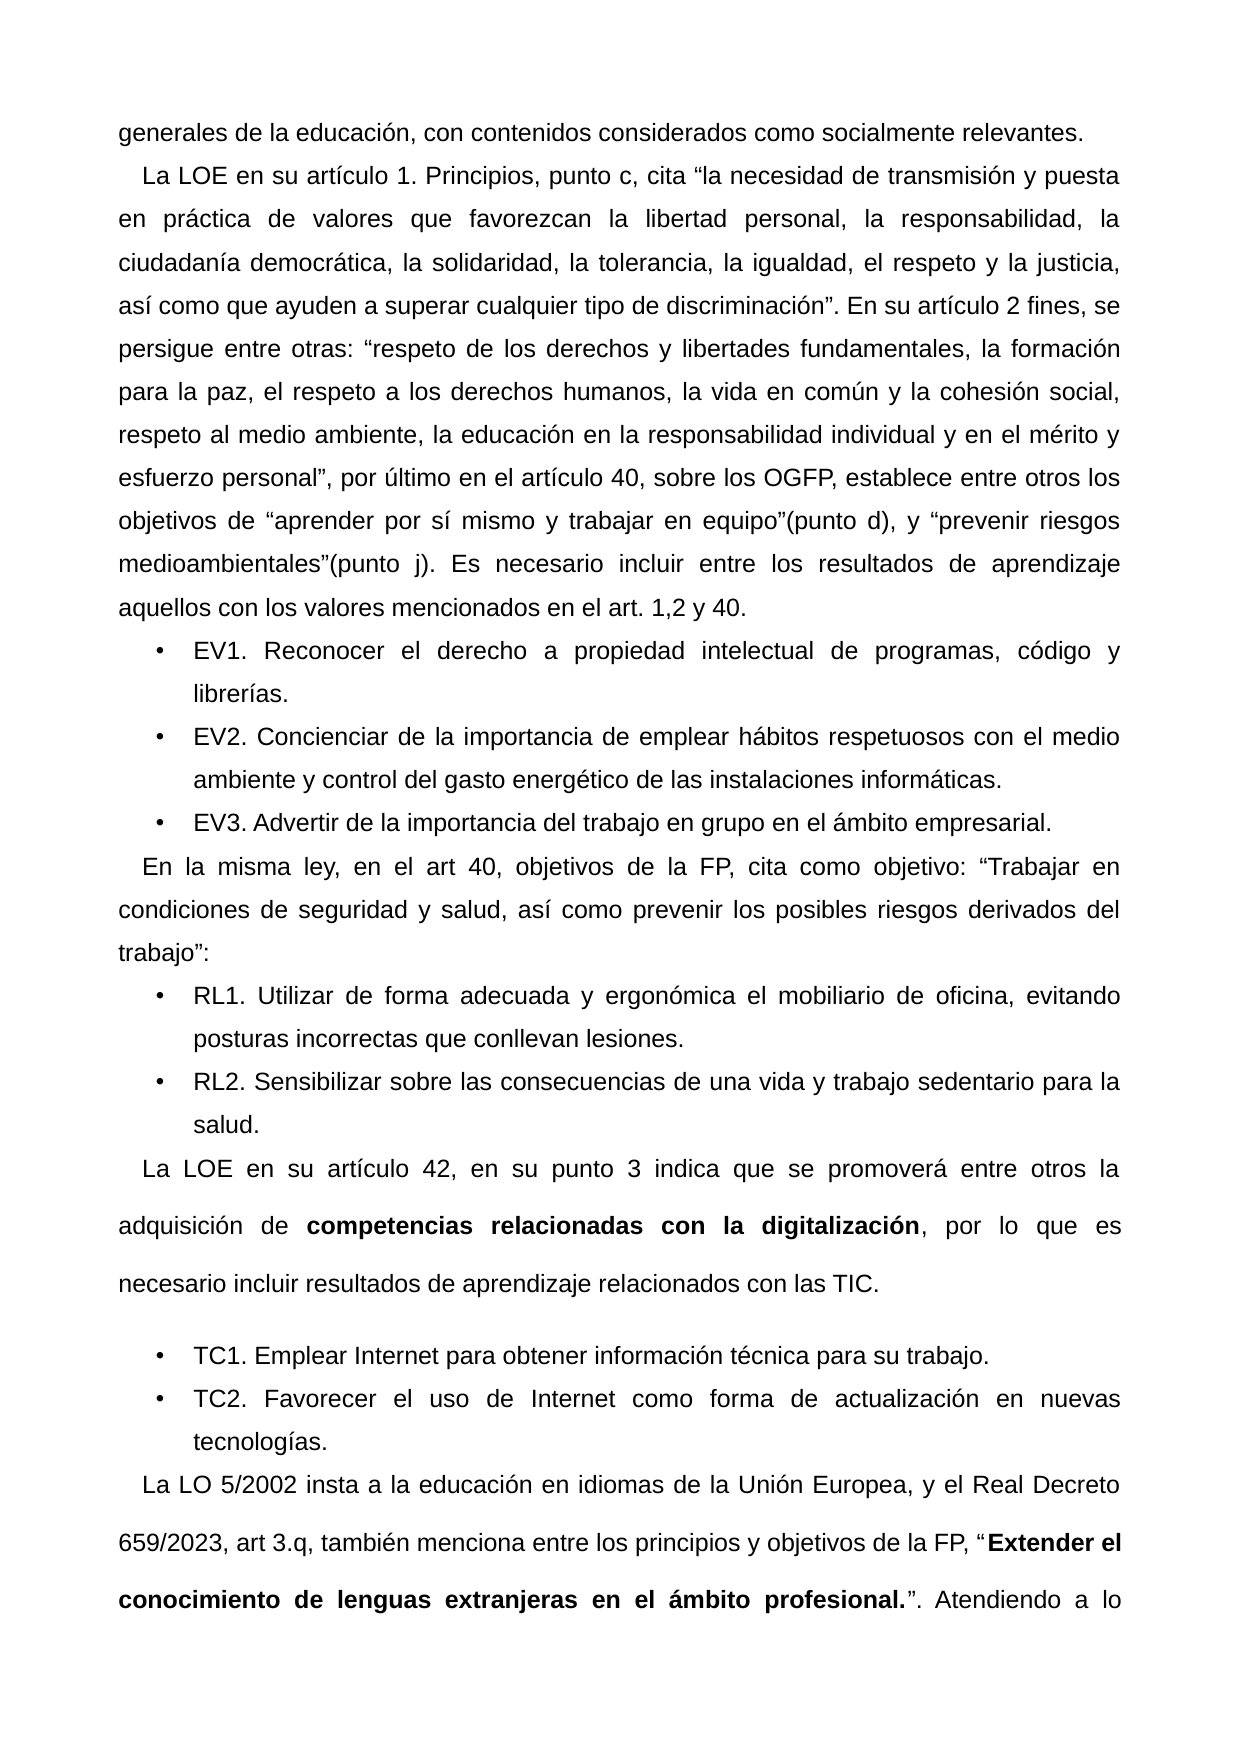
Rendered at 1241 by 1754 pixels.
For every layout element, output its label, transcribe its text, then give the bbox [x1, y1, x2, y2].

list EV1. Reconocer el derecho a propiedad intelectual de programas, código y librerías. [156, 636, 1122, 708]
list EV2. Concienciar de la importancia de emplear hábitos respetuosos con el medio ambiente y control del gasto energético de las instalaciones informáticas. [156, 722, 1122, 794]
list TC2. Favorecer el uso de Internet como forma de actualización en nuevas tecnologías. [156, 1384, 1122, 1456]
text La LOE en su artículo 1. Principios, punto c, cita “la necesidad de transmisión y puesta en práctica de valores que favorezcan la libertad personal, la responsabilidad, la ciudadanía democrática, la solidaridad, la tolerancia, la igualdad, el respeto y la justicia, así como que ayuden a superar cualquier tipo de discriminación”. En su artículo 2 fines, se persigue entre otras: “respeto de los derechos y libertades fundamentales, la formación para la paz, el respeto a los derechos humanos, la vida en común y la cohesión social, respeto al medio ambiente, la educación en la responsabilidad individual y en el mérito y esfuerzo personal”, por último en el artículo 40, sobre los OGFP, establece entre otros los objetivos de “aprender por sí mismo y trabajar en equipo”(punto d), y “prevenir riesgos medioambientales”(punto j). Es necesario incluir entre los resultados de aprendizaje aquellos con los valores mencionados en el art. 1,2 y 40. [118, 161, 1122, 621]
text La LOE en su artículo 42, en su punto 3 indica que se promoverá entre otros la adquisición de competencias relacionadas con la digitalización, por lo que es necesario incluir resultados de aprendizaje relacionados con las TIC. [118, 1154, 1122, 1297]
list RL2. Sensibilizar sobre las consecuencias de una vida y trabajo sedentario para la salud. [156, 1067, 1122, 1139]
text En la misma ley, en el art 40, objetivos de la FP, cita como objetivo: “Trabajar en condiciones de seguridad y salud, así como prevenir los posibles riesgos derivados del trabajo”: [118, 852, 1122, 967]
text generales de la educación, con contenidos considerados como socialmente relevantes. [118, 118, 1122, 147]
list TC1. Emplear Internet para obtener información técnica para su trabajo. [156, 1341, 1122, 1369]
list RL1. Utilizar de forma adecuada y ergonómica el mobiliario de oficina, evitando posturas incorrectas que conllevan lesiones. [156, 981, 1122, 1053]
text La LO 5/2002 insta a la educación en idiomas de la Unión Europea, y el Real Decreto 659/2023, art 3.q, también menciona entre los principios y objetivos de la FP, “Extender el conocimiento de lenguas extranjeras en el ámbito profesional.”. Atendiendo a lo [118, 1470, 1122, 1614]
list EV3. Advertir de la importancia del trabajo en grupo en el ámbito empresarial. [156, 808, 1122, 837]
